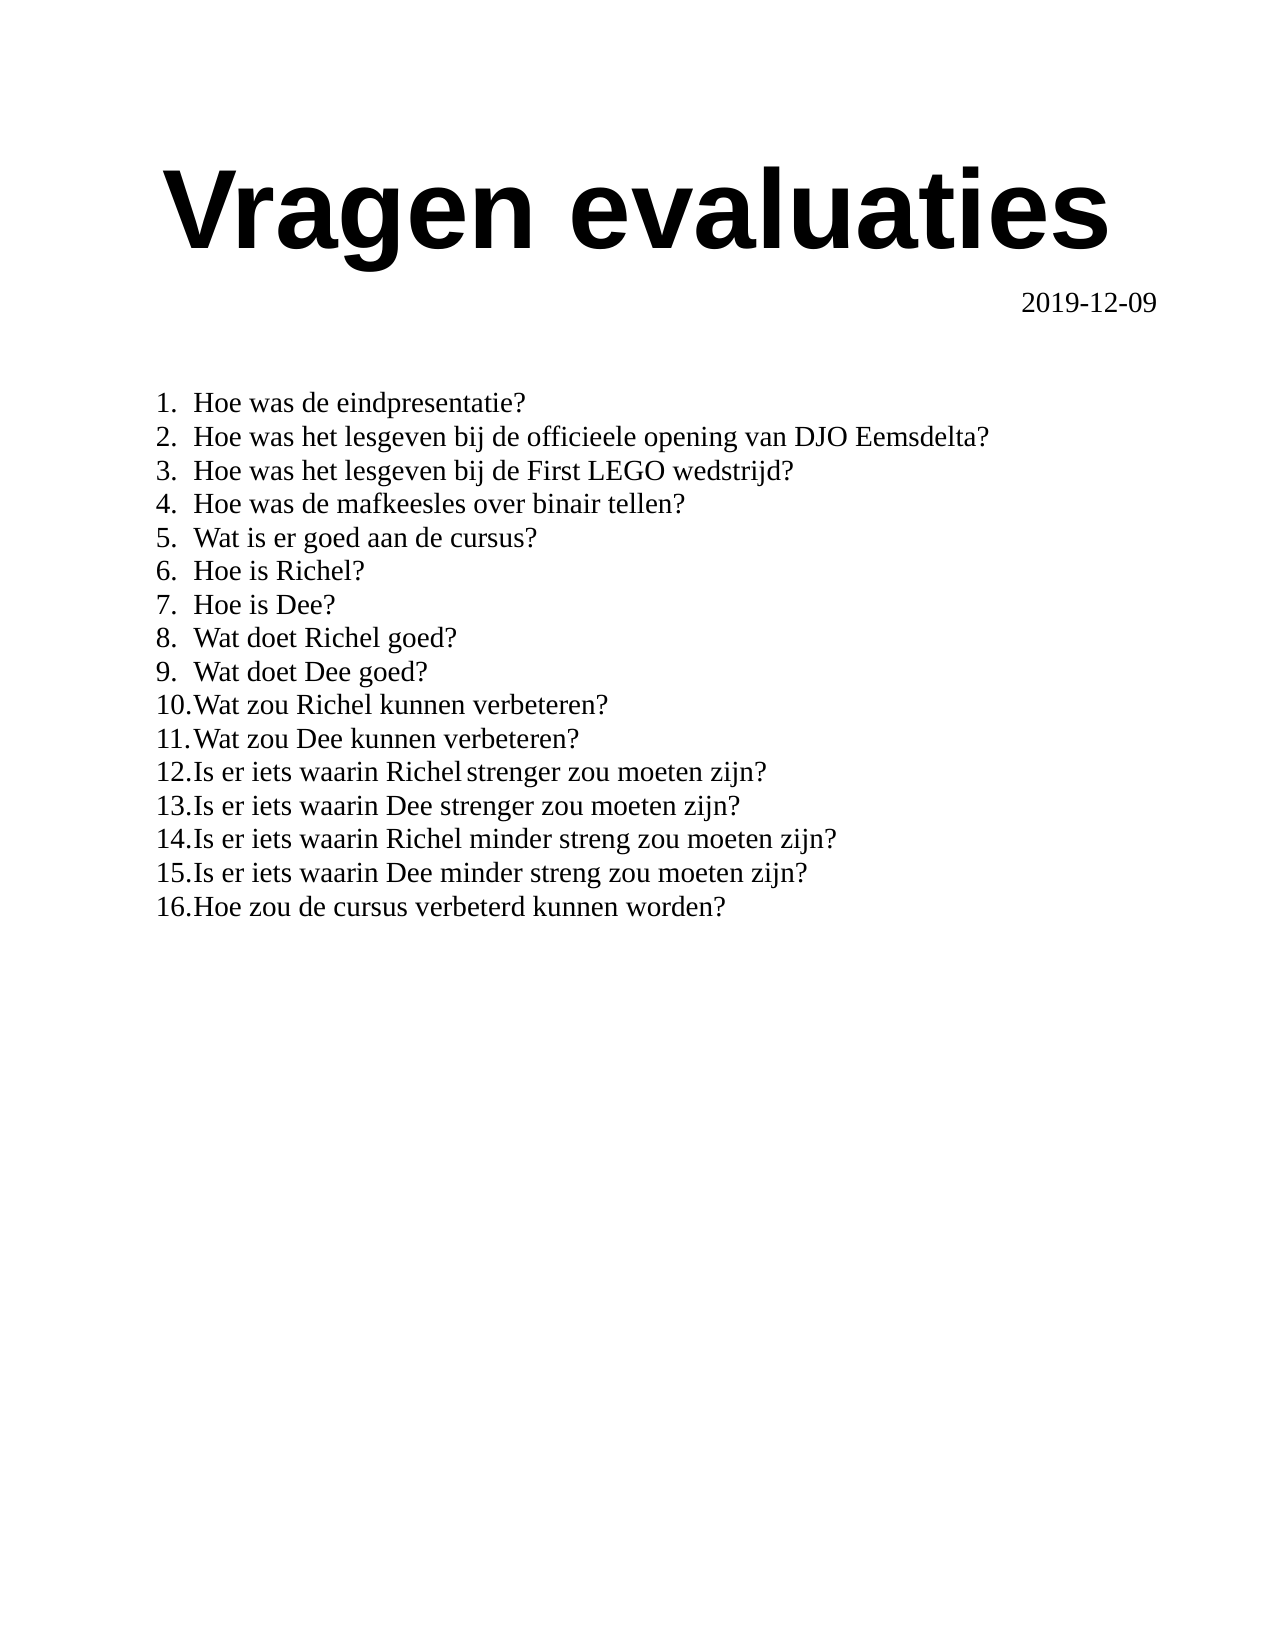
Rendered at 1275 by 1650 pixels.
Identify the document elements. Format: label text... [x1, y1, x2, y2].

list Wat doet Dee goed? [156, 654, 1157, 687]
list Hoe zou de cursus verbeterd kunnen worden? [156, 889, 1157, 922]
list Wat zou Dee kunnen verbeteren? [156, 721, 1157, 754]
list Hoe is Dee? [156, 587, 1157, 620]
list Is er iets waarin Richel strenger zou moeten zijn? [156, 754, 1157, 788]
list Hoe was het lesgeven bij de First LEGO wedstrijd? [156, 453, 1157, 486]
list Is er iets waarin Dee minder streng zou moeten zijn? [156, 855, 1157, 889]
list Is er iets waarin Richel minder streng zou moeten zijn? [156, 822, 1157, 855]
title Vragen evaluaties [118, 143, 1157, 272]
list Hoe was de mafkeesles over binair tellen? [156, 486, 1157, 520]
list Wat zou Richel kunnen verbeteren? [156, 687, 1157, 721]
list Hoe is Richel? [156, 553, 1157, 587]
list Hoe was het lesgeven bij de officieele opening van DJO Eemsdelta? [156, 419, 1157, 453]
list Wat doet Richel goed? [156, 620, 1157, 654]
list Wat is er goed aan de cursus? [156, 520, 1157, 553]
list Is er iets waarin Dee strenger zou moeten zijn? [156, 788, 1157, 822]
text 2019-12-09 [118, 285, 1157, 318]
list Hoe was de eindpresentatie? [156, 386, 1157, 419]
